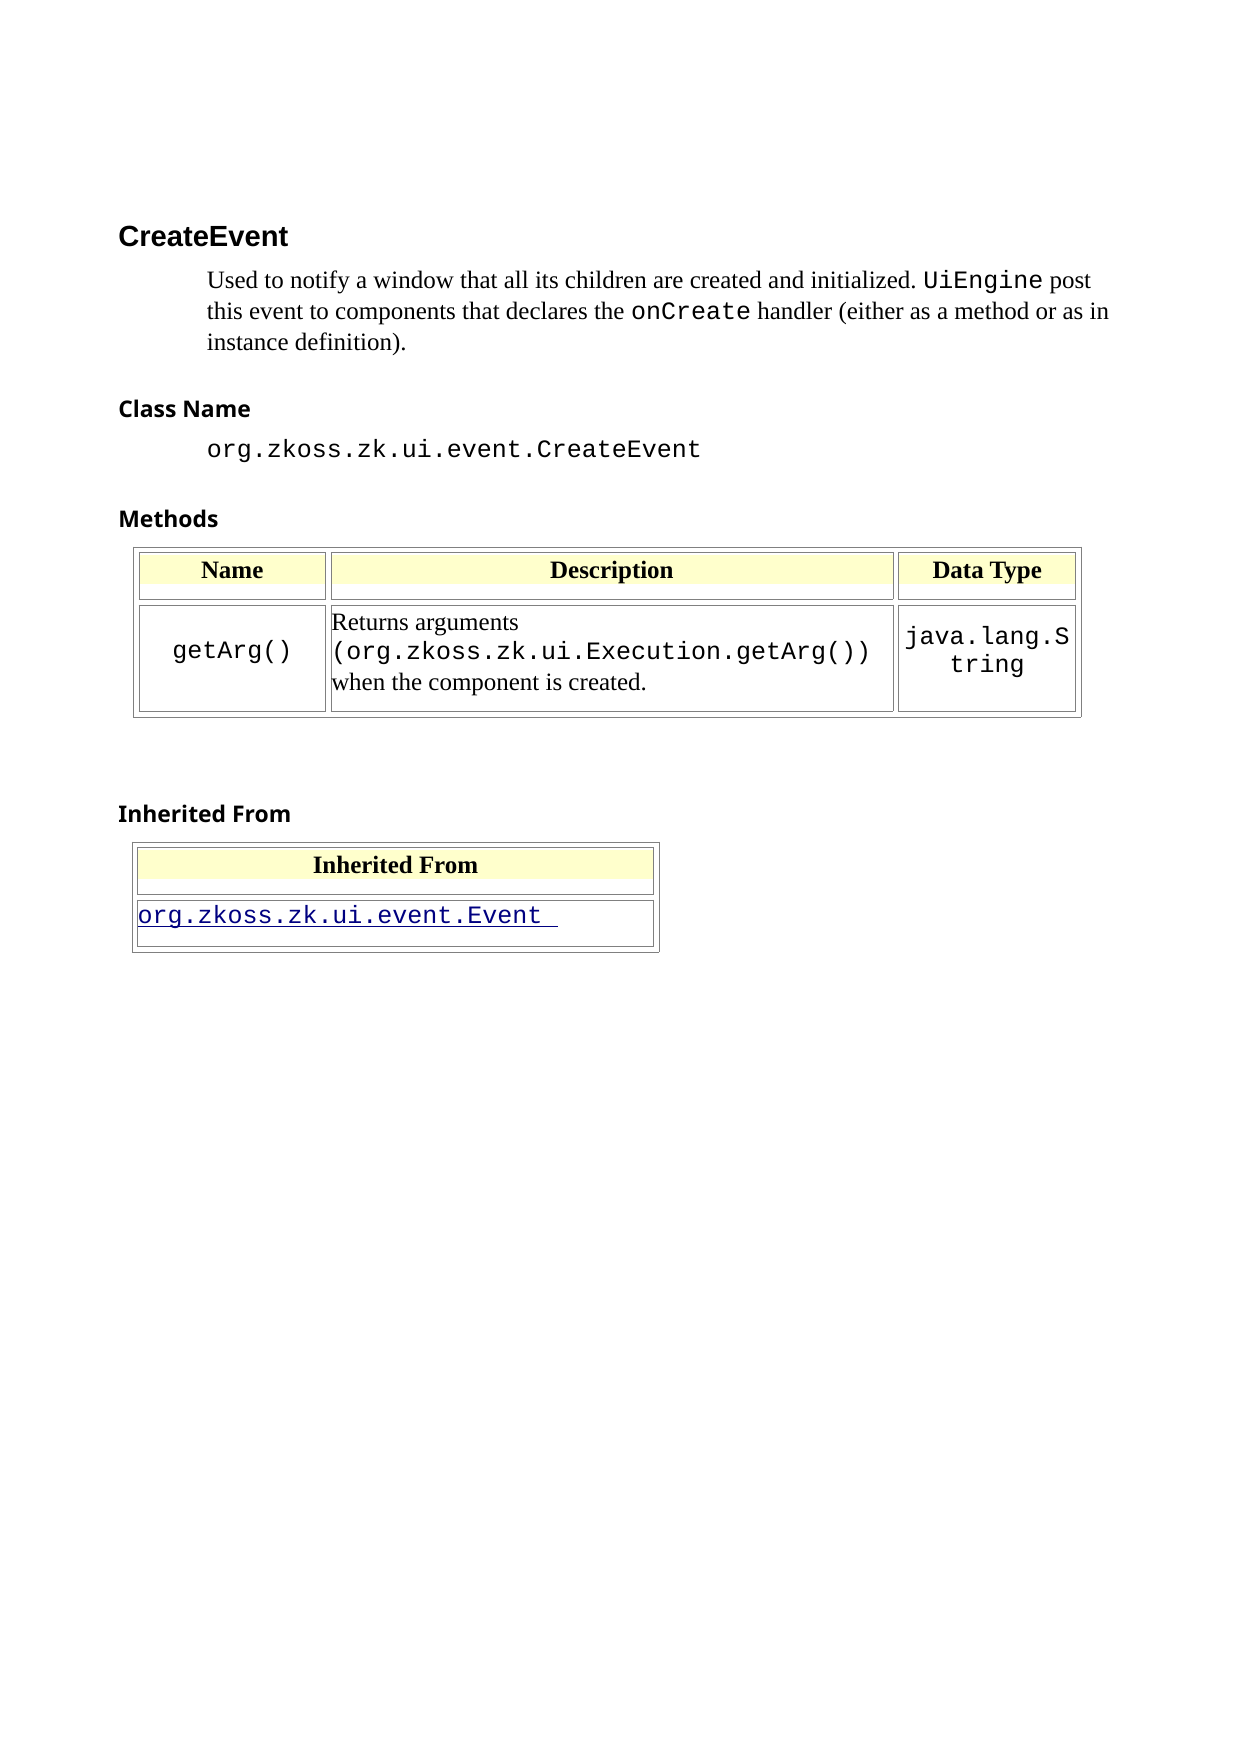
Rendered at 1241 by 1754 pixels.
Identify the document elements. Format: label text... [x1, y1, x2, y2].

text Used to notify a window that all its children are created and initialized. UiEngine post this event to components that declares the onCreate handler (either as a method or as in instance definition). [207, 265, 1122, 356]
table_header Data Type [896, 548, 1078, 599]
text Inherited From [118, 798, 1122, 829]
subtitle CreateEvent [118, 219, 1122, 253]
table_header Name [136, 548, 328, 599]
text org.zkoss.zk.ui.event.CreateEvent [207, 437, 1122, 465]
table_cell getArg() [136, 599, 328, 711]
table_cell org.zkoss.zk.ui.event.Event [134, 894, 656, 946]
table_cell java.lang.String [896, 599, 1078, 711]
table_header Inherited From [134, 843, 656, 894]
table_cell Returns arguments (org.zkoss.zk.ui.Execution.getArg()) when the component is created. [328, 599, 896, 711]
subtitle Class Name [118, 393, 1122, 424]
subtitle Methods [118, 503, 1122, 534]
table_header Description [328, 548, 896, 599]
